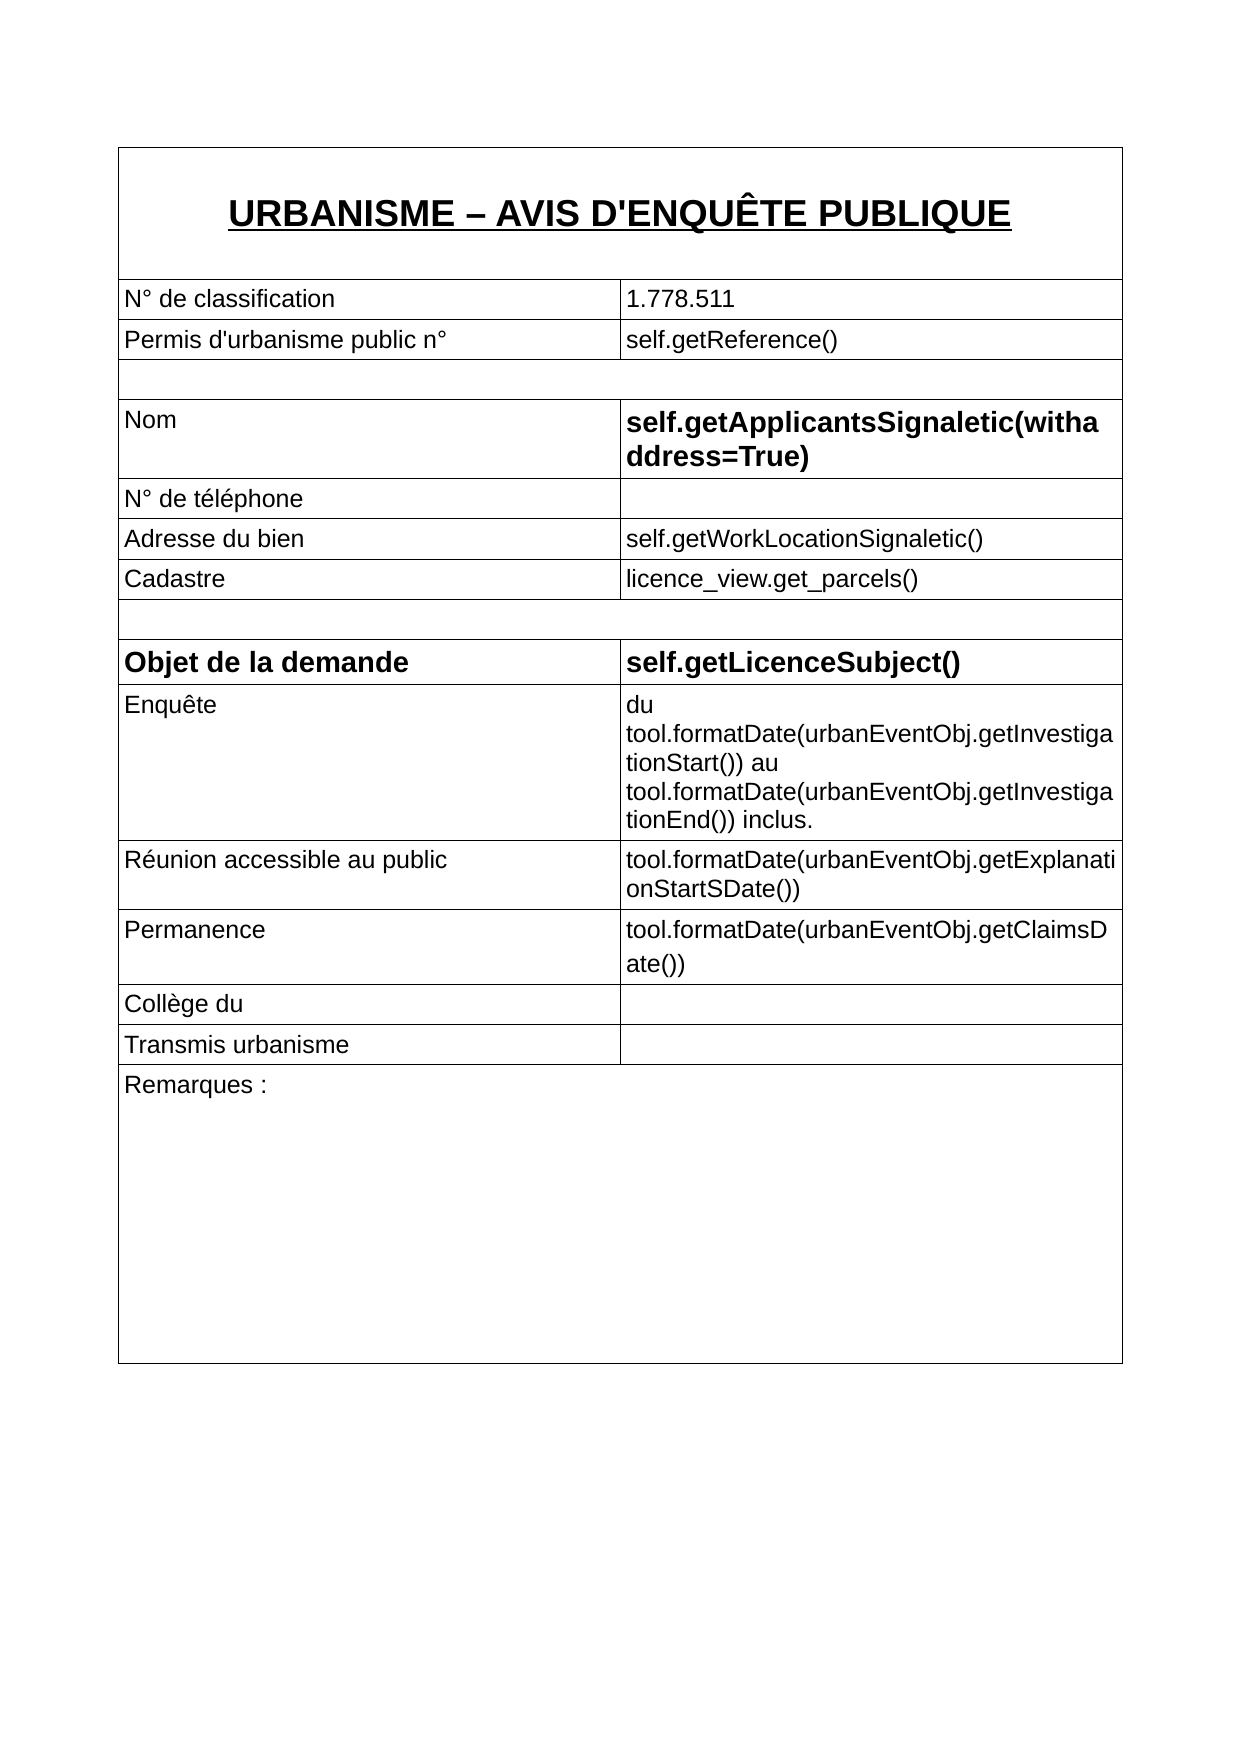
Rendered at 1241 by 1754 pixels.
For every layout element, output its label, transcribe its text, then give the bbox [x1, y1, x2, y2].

table_cell Objet de la demande [119, 640, 620, 684]
table_cell du tool.formatDate(urbanEventObj.getInvestigationStart()) au tool.formatDate(urbanEventObj.getInvestigationEnd()) inclus. [621, 685, 1122, 840]
table_cell tool.formatDate(urbanEventObj.getClaimsDate()) [621, 910, 1122, 983]
table_cell self.getReference() [621, 320, 1122, 359]
table_header URBANISME – AVIS D'ENQUÊTE PUBLIQUE [119, 148, 1122, 278]
table_cell [621, 479, 1122, 518]
table_cell self.getApplicantsSignaletic(withaddress=True) [621, 400, 1122, 478]
table_cell Transmis urbanisme [119, 1025, 620, 1064]
table_cell Permis d'urbanisme public n° [119, 320, 620, 359]
table_cell tool.formatDate(urbanEventObj.getExplanationStartSDate()) [621, 841, 1122, 909]
table_cell Nom [119, 400, 620, 478]
table_cell 1.778.511 [621, 280, 1122, 319]
table_cell [621, 985, 1122, 1024]
table_cell licence_view.get_parcels() [621, 560, 1122, 599]
table_cell Cadastre [119, 560, 620, 599]
table_cell Adresse du bien [119, 519, 620, 559]
table_cell N° de téléphone [119, 479, 620, 518]
table_cell self.getLicenceSubject() [621, 640, 1122, 684]
table_cell [119, 600, 1122, 639]
table_cell Enquête [119, 685, 620, 840]
table_cell Réunion accessible au public [119, 841, 620, 909]
table_cell Collège du [119, 985, 620, 1024]
table_cell [621, 1025, 1122, 1064]
table_cell Permanence [119, 910, 620, 983]
table_cell self.getWorkLocationSignaletic() [621, 519, 1122, 559]
table_cell N° de classification [119, 280, 620, 319]
table_cell Remarques : [119, 1065, 1122, 1363]
table_cell [119, 360, 1122, 399]
